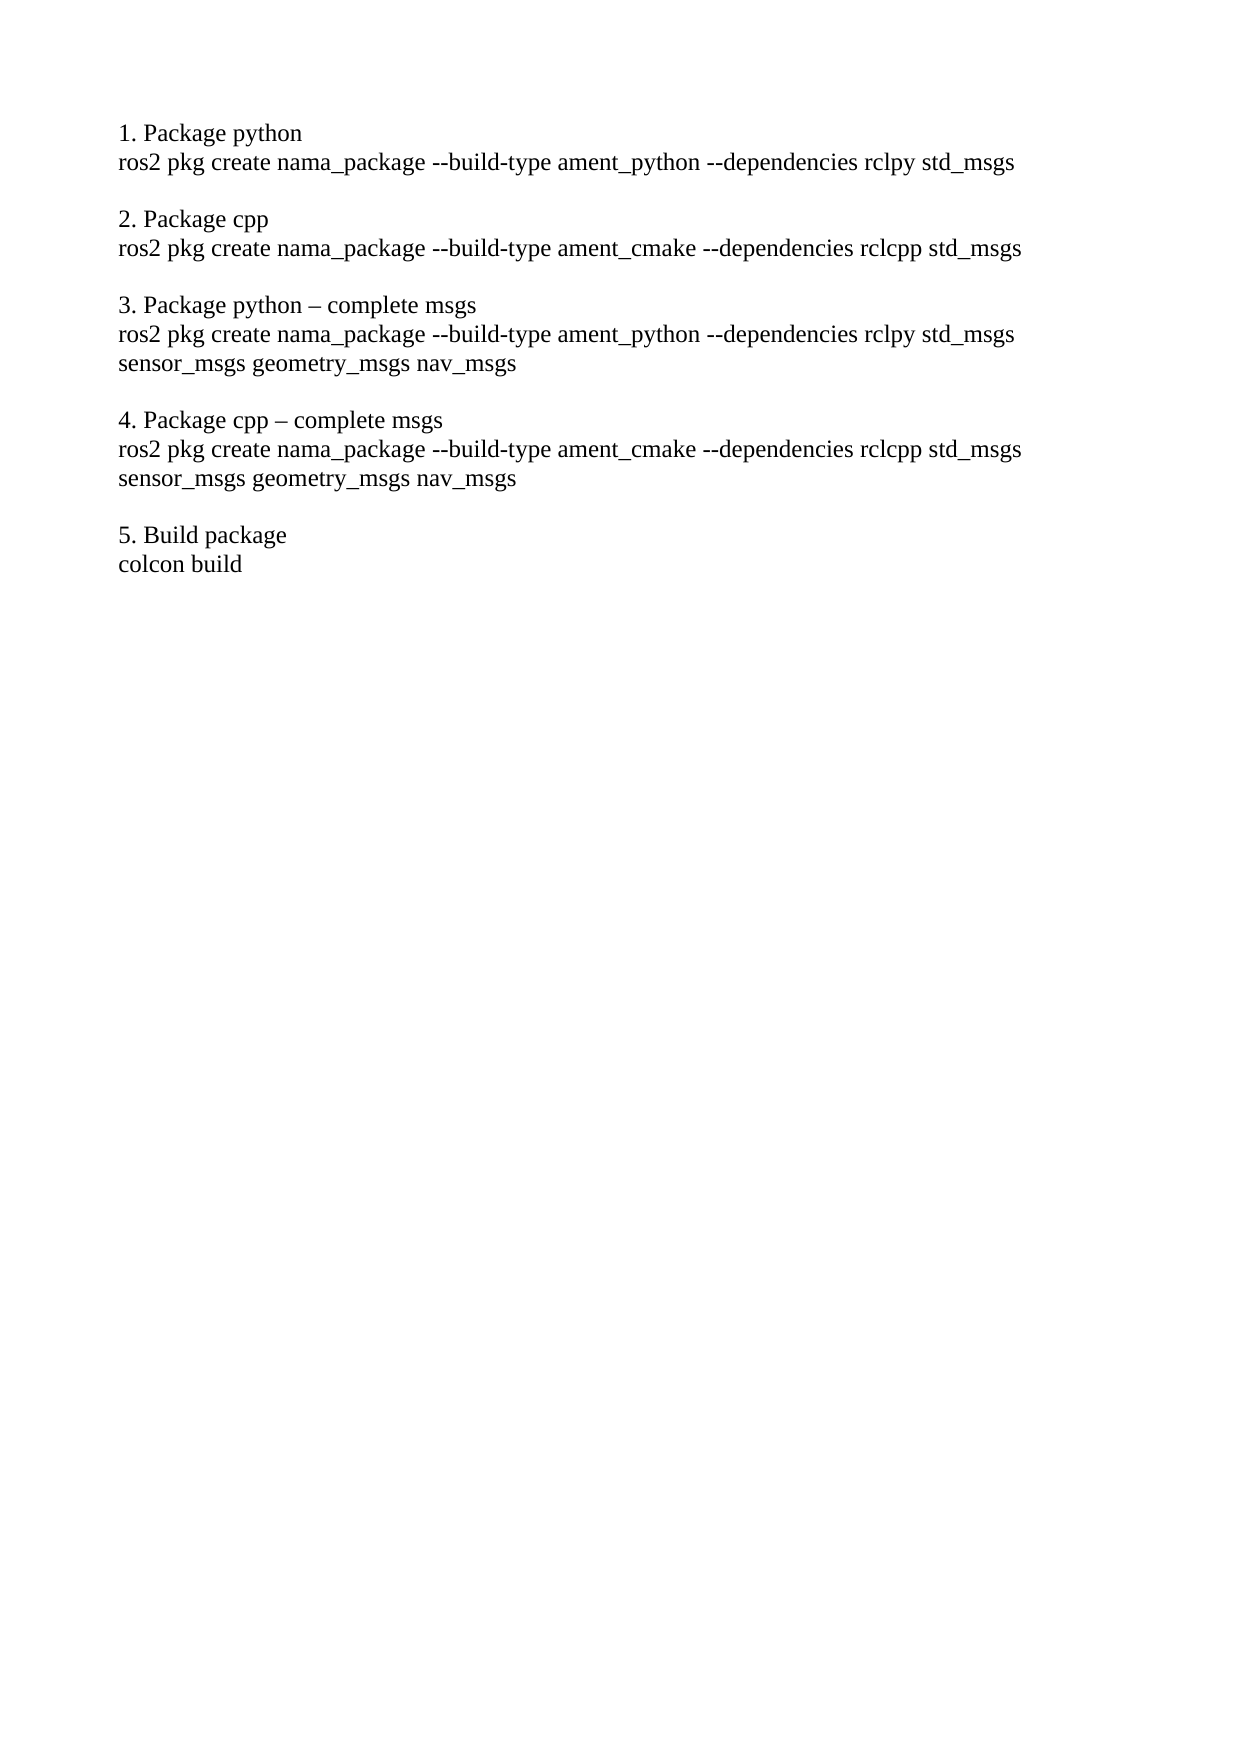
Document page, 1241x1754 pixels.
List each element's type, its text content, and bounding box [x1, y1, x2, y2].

text 2. Package cpp [118, 204, 1122, 233]
text ros2 pkg create nama_package --build-type ament_cmake --dependencies rclcpp std_msgs [118, 233, 1122, 262]
text 3. Package python – complete msgs [118, 291, 1122, 319]
text 4. Package cpp – complete msgs [118, 406, 1122, 434]
text ros2 pkg create nama_package --build-type ament_cmake --dependencies rclcpp std_msgs sensor_msgs geometry_msgs nav_msgs [118, 434, 1122, 492]
text ros2 pkg create nama_package --build-type ament_python --dependencies rclpy std_msgs sensor_msgs geometry_msgs nav_msgs [118, 319, 1122, 377]
text 5. Build package [118, 521, 1122, 549]
text colcon build [118, 549, 1122, 578]
text 1. Package python [118, 118, 1122, 147]
text ros2 pkg create nama_package --build-type ament_python --dependencies rclpy std_msgs [118, 147, 1122, 176]
